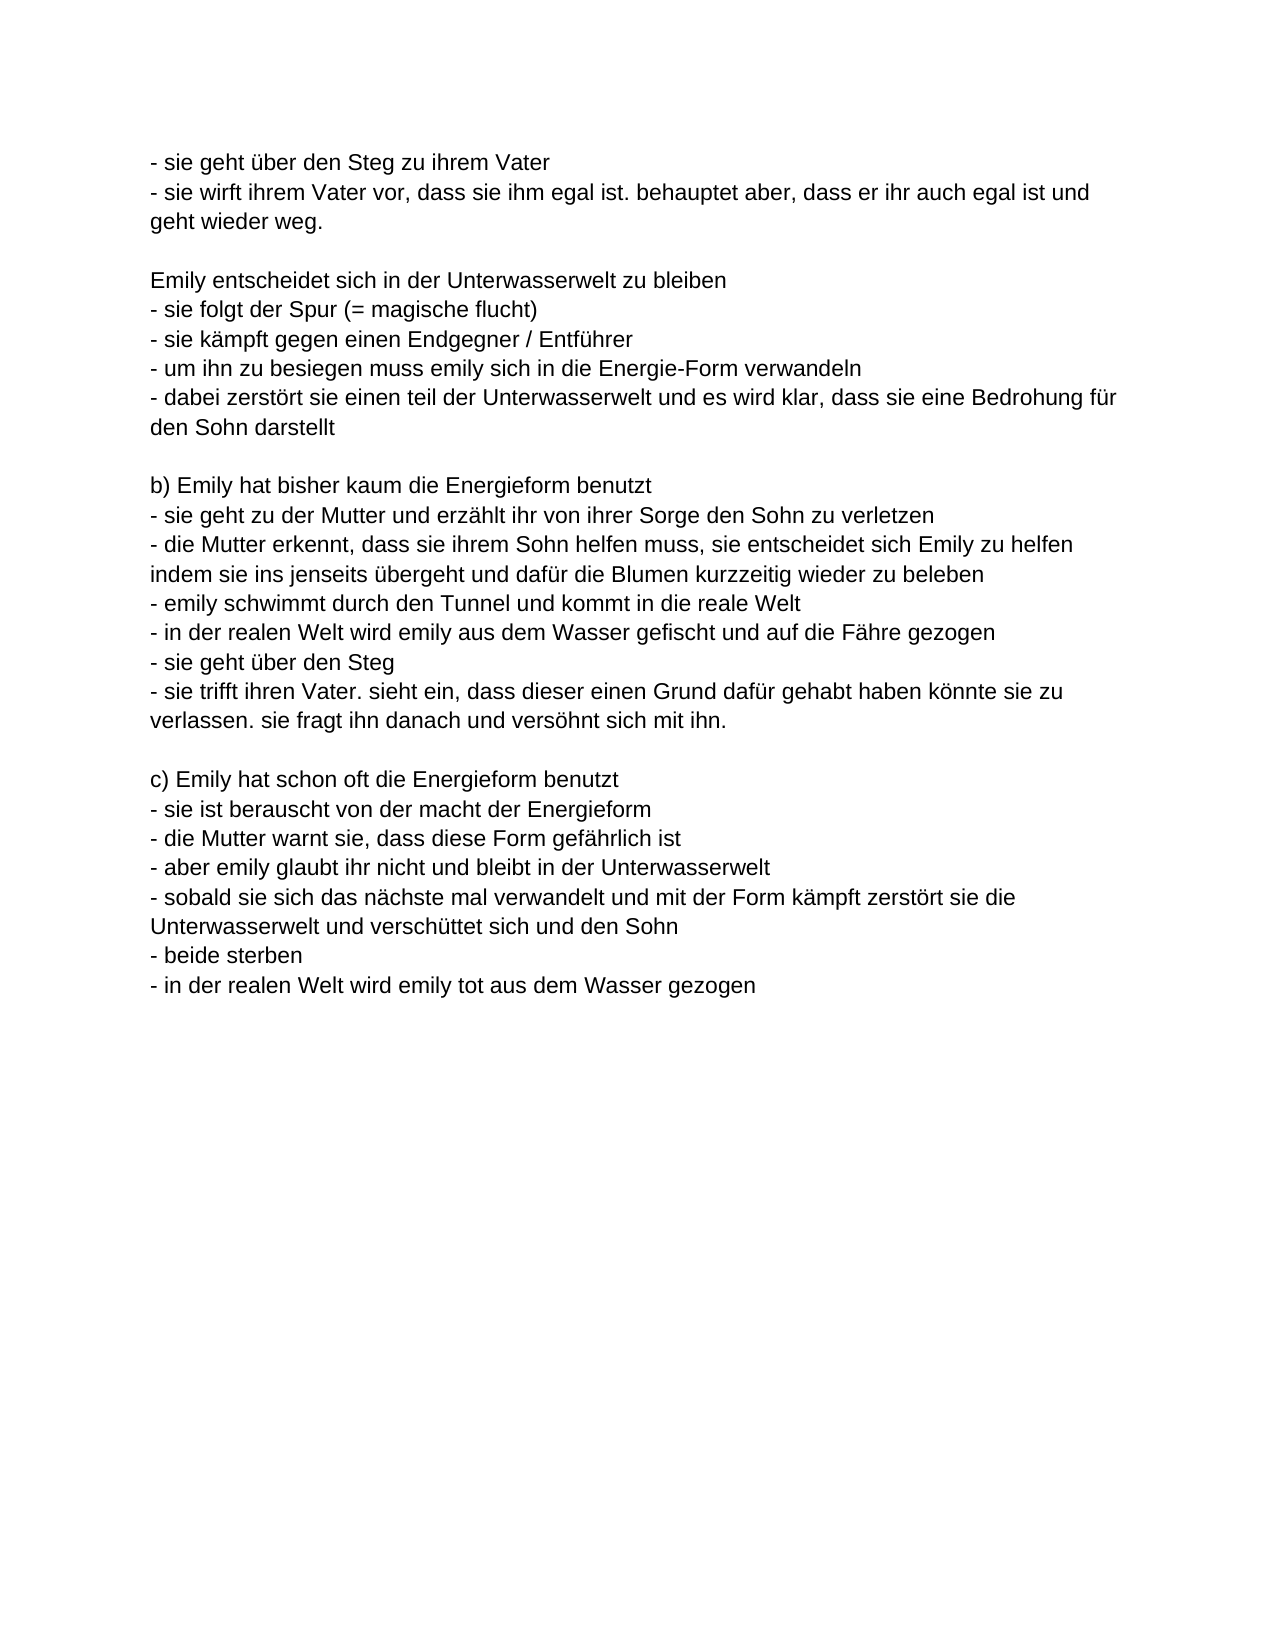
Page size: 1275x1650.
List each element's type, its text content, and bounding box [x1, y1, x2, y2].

text c) Emily hat schon oft die Energieform benutzt [150, 767, 1125, 792]
text Emily entscheidet sich in der Unterwasserwelt zu bleiben [150, 267, 1125, 293]
text - sie geht zu der Mutter und erzählt ihr von ihrer Sorge den Sohn zu verletzen [150, 502, 1125, 528]
text - beide sterben [150, 943, 1125, 969]
text - sie ist berauscht von der macht der Energieform [150, 796, 1125, 822]
text - sie kämpft gegen einen Endgegner / Entführer [150, 326, 1125, 352]
text - in der realen Welt wird emily aus dem Wasser gefischt und auf die Fähre gezogen [150, 620, 1125, 646]
text - sie trifft ihren Vater. sieht ein, dass dieser einen Grund dafür gehabt haben könnte sie zu verlassen. sie fragt ihn danach und versöhnt sich mit ihn. [150, 679, 1125, 734]
text - sie geht über den Steg zu ihrem Vater [150, 150, 1125, 176]
text - um ihn zu besiegen muss emily sich in die Energie-Form verwandeln [150, 356, 1125, 381]
text b) Emily hat bisher kaum die Energieform benutzt [150, 473, 1125, 499]
text - die Mutter warnt sie, dass diese Form gefährlich ist [150, 826, 1125, 851]
text - sie wirft ihrem Vater vor, dass sie ihm egal ist. behauptet aber, dass er ihr auch egal ist und geht wieder weg. [150, 179, 1125, 234]
text - sie folgt der Spur (= magische flucht) [150, 297, 1125, 322]
text - sie geht über den Steg [150, 649, 1125, 675]
text - emily schwimmt durch den Tunnel und kommt in die reale Welt [150, 591, 1125, 616]
text - sobald sie sich das nächste mal verwandelt und mit der Form kämpft zerstört sie die Unterwasserwelt und verschüttet sich und den Sohn [150, 884, 1125, 939]
text - aber emily glaubt ihr nicht und bleibt in der Unterwasserwelt [150, 855, 1125, 881]
text - die Mutter erkennt, dass sie ihrem Sohn helfen muss, sie entscheidet sich Emily zu helfen indem sie ins jenseits übergeht und dafür die Blumen kurzzeitig wieder zu beleben [150, 532, 1125, 587]
text - in der realen Welt wird emily tot aus dem Wasser gezogen [150, 972, 1125, 998]
text - dabei zerstört sie einen teil der Unterwasserwelt und es wird klar, dass sie eine Bedrohung für den Sohn darstellt [150, 385, 1125, 440]
